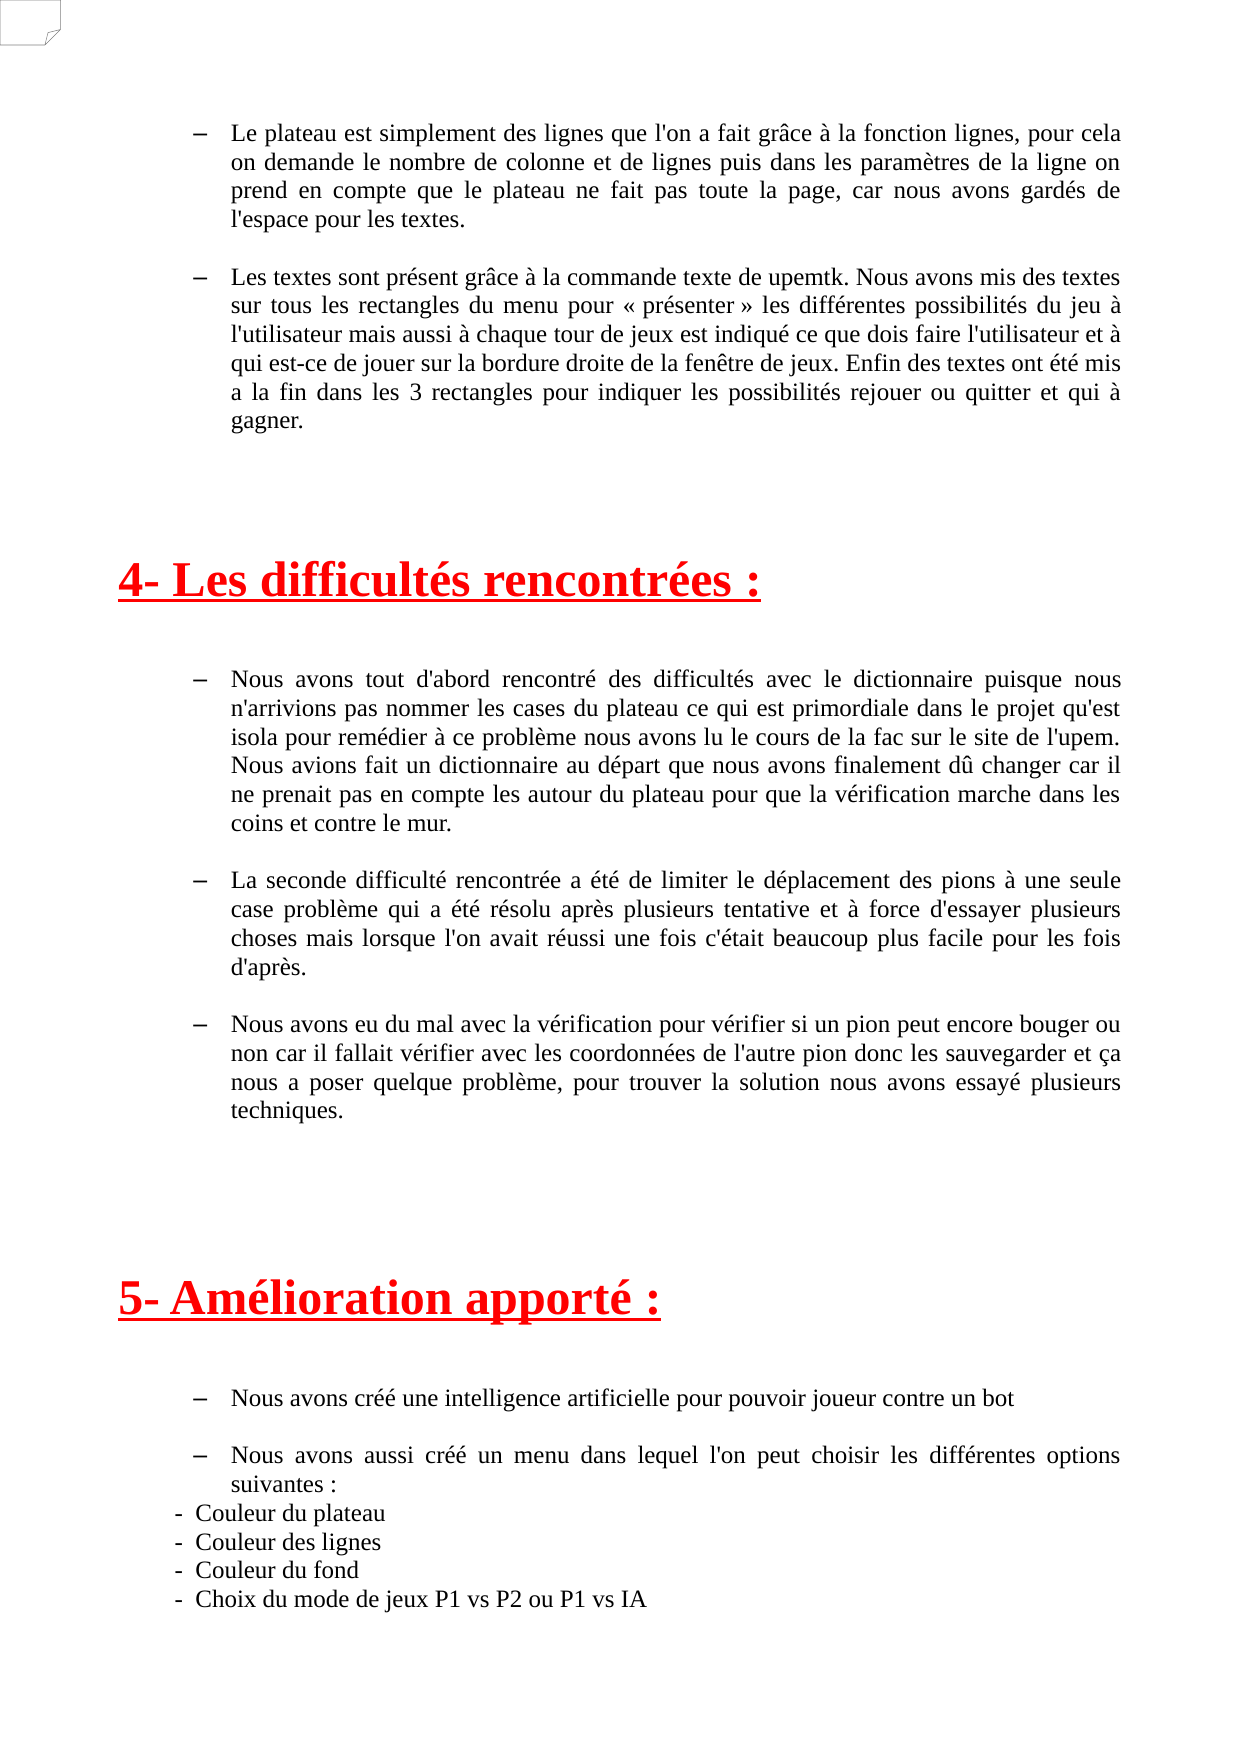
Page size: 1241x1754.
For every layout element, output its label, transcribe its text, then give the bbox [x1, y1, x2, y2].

list Nous avons tout d'abord rencontré des difficultés avec le dictionnaire puisque nous n'arrivions pas nommer les cases du plateau ce qui est primordiale dans le projet qu'est isola pour remédier à ce problème nous avons lu le cours de la fac sur le site de l'upem. Nous avions fait un dictionnaire au départ que nous avons finalement dû changer car il ne prenait pas en compte les autour du plateau pour que la vérification marche dans les coins et contre le mur. [193, 664, 1122, 837]
list Le plateau est simplement des lignes que l'on a fait grâce à la fonction lignes, pour cela on demande le nombre de colonne et de lignes puis dans les paramètres de la ligne on prend en compte que le plateau ne fait pas toute la page, car nous avons gardés de l'espace pour les textes. [193, 118, 1122, 233]
text - Choix du mode de jeux P1 vs P2 ou P1 vs IA [118, 1584, 1122, 1613]
list Nous avons aussi créé un menu dans lequel l'on peut choisir les différentes options suivantes : [193, 1441, 1122, 1498]
text - Couleur du plateau [118, 1498, 1122, 1527]
list Nous avons eu du mal avec la vérification pour vérifier si un pion peut encore bouger ou non car il fallait vérifier avec les coordonnées de l'autre pion donc les sauvegarder et ça nous a poser quelque problème, pour trouver la solution nous avons essayé plusieurs techniques. [193, 1009, 1122, 1124]
text 5- Amélioration apporté : [118, 1268, 1122, 1326]
text - Couleur du fond [118, 1556, 1122, 1584]
text - Couleur des lignes [118, 1527, 1122, 1556]
text 4- Les difficultés rencontrées : [118, 549, 1122, 607]
list Nous avons créé une intelligence artificielle pour pouvoir joueur contre un bot [193, 1383, 1122, 1412]
list Les textes sont présent grâce à la commande texte de upemtk. Nous avons mis des textes sur tous les rectangles du menu pour « présenter » les différentes possibilités du jeu à l'utilisateur mais aussi à chaque tour de jeux est indiqué ce que dois faire l'utilisateur et à qui est-ce de jouer sur la bordure droite de la fenêtre de jeux. Enfin des textes ont été mis a la fin dans les 3 rectangles pour indiquer les possibilités rejouer ou quitter et qui à gagner. [193, 262, 1122, 434]
list La seconde difficulté rencontrée a été de limiter le déplacement des pions à une seule case problème qui a été résolu après plusieurs tentative et à force d'essayer plusieurs choses mais lorsque l'on avait réussi une fois c'était beaucoup plus facile pour les fois d'après. [193, 866, 1122, 981]
